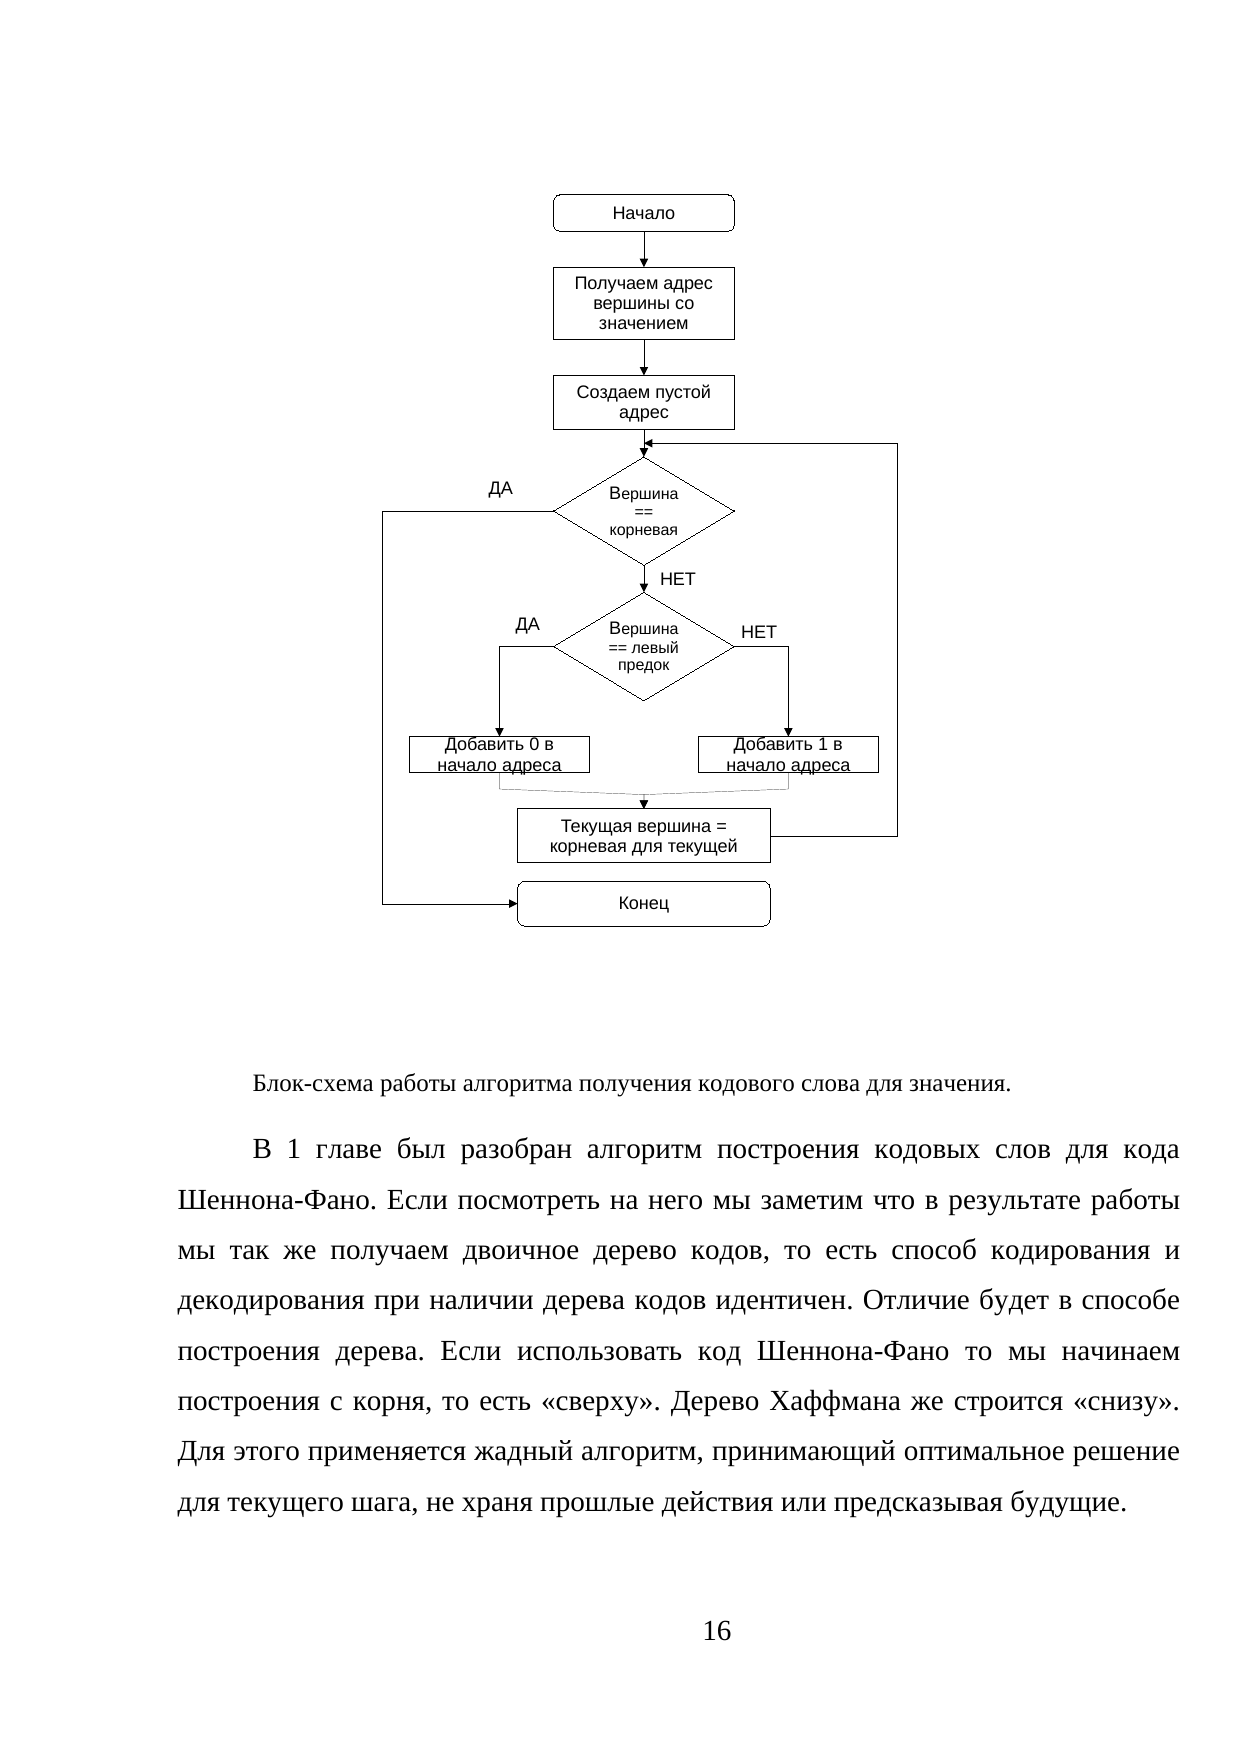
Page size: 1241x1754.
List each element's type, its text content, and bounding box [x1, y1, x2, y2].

text В 1 главе был разобран алгоритм построения кодовых слов для кода Шеннона-Фано. Если посмотреть на него мы заметим что в результате работы мы так же получаем двоичное дерево кодов, то есть способ кодирования и декодирования при наличии дерева кодов идентичен. Отличие будет в способе построения дерева. Если использовать код Шеннона-Фано то мы начинаем построения с корня, то есть «сверху». Дерево Хаффмана же строится «снизу». Для этого применяется жадный алгоритм, принимающий оптимальное решение для текущего шага, не храня прошлые действия или предсказывая будущие. [177, 1132, 1181, 1517]
subtitle Блок-схема работы алгоритма получения кодового слова для значения. [177, 1068, 1181, 1096]
